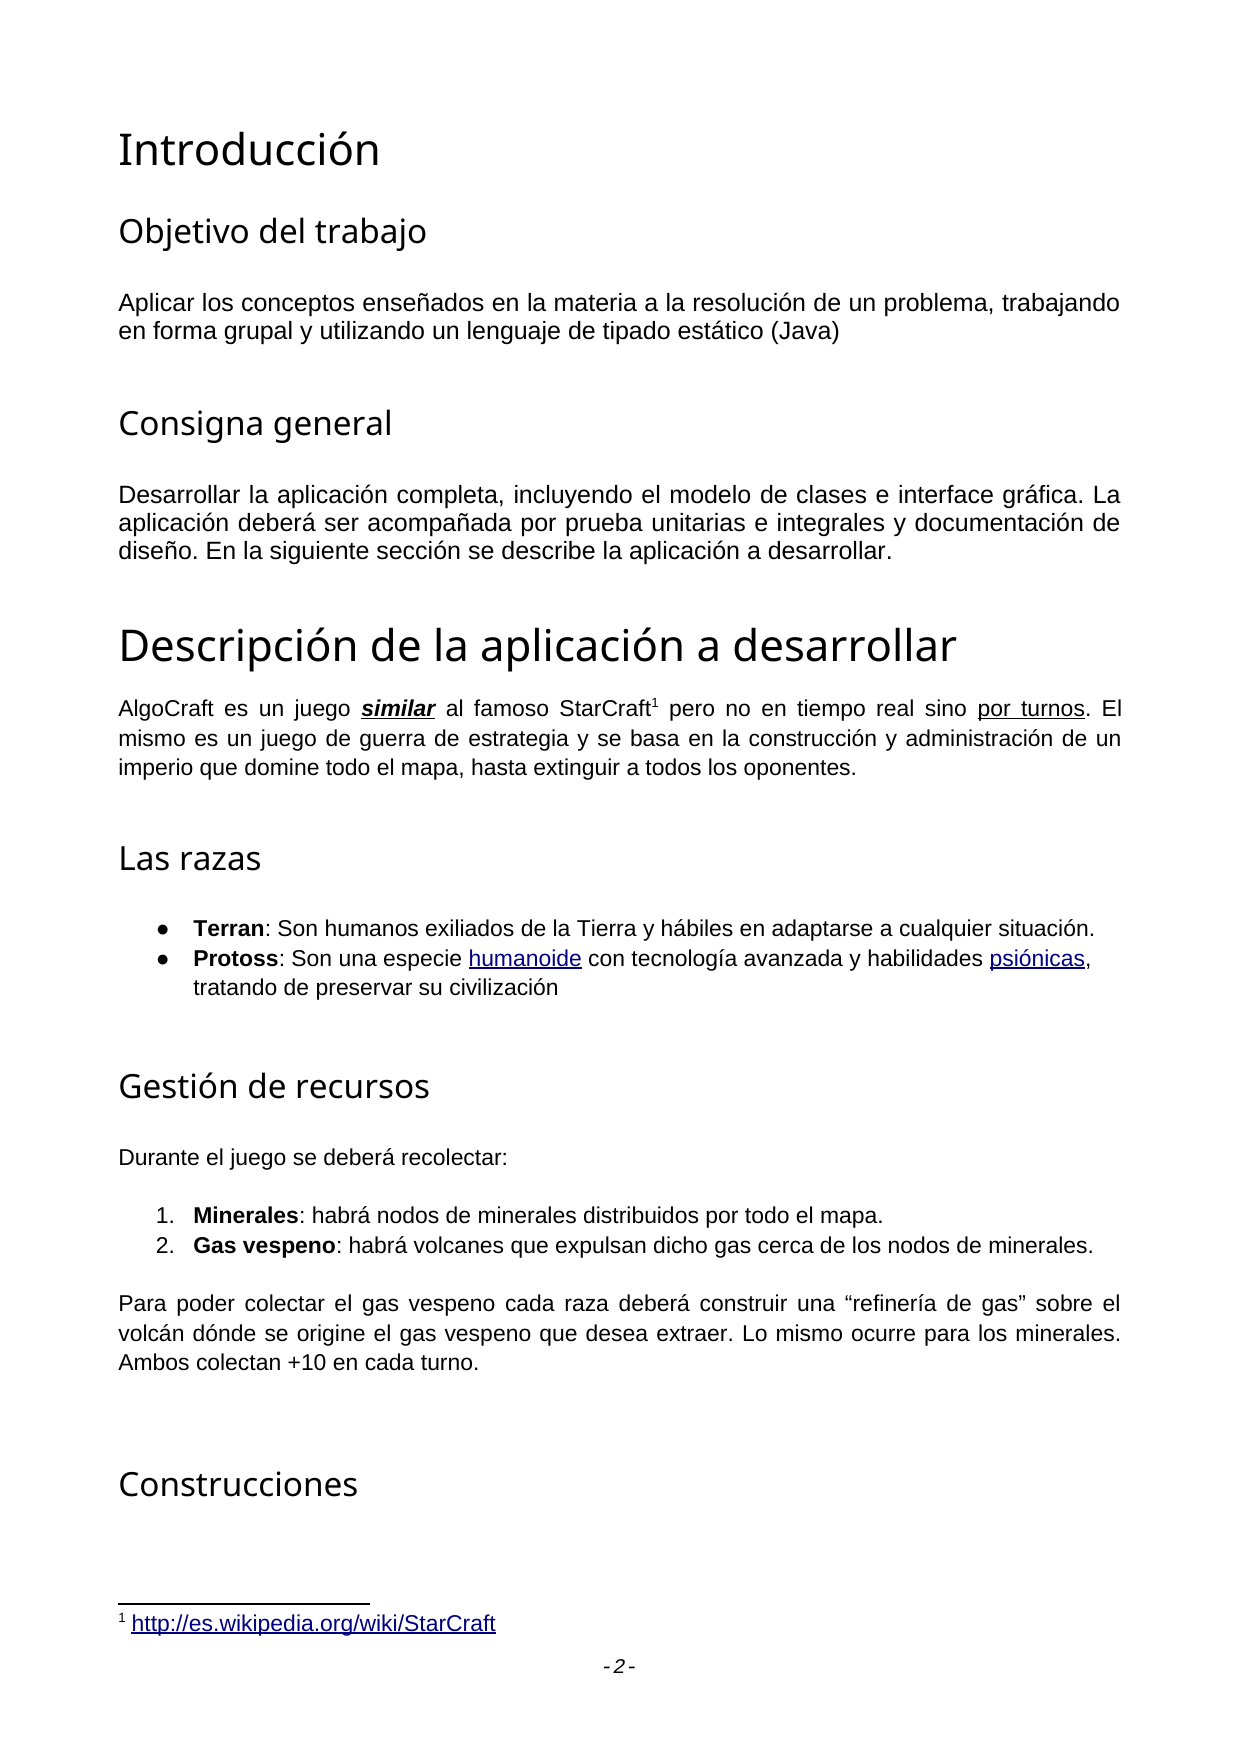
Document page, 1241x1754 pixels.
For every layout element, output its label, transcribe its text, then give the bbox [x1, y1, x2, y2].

list Minerales: habrá nodos de minerales distribuidos por todo el mapa. [156, 1203, 1122, 1229]
title Introducción [118, 118, 1122, 178]
text Durante el juego se deberá recolectar: [118, 1144, 1122, 1170]
text Aplicar los conceptos enseñados en la materia a la resolución de un problema, trabajando en forma grupal y utilizando un lenguaje de tipado estático (Java) [118, 289, 1122, 345]
subtitle Objetivo del trabajo [118, 207, 1122, 253]
text Para poder colectar el gas vespeno cada raza deberá construir una “refinería de gas” sobre el volcán dónde se origine el gas vespeno que desea extraer. Lo mismo ocurre para los minerales. Ambos colectan +10 en cada turno. [118, 1291, 1122, 1376]
list Terran: Son humanos exiliados de la Tierra y hábiles en adaptarse a cualquier situación. [156, 916, 1122, 941]
subtitle Las razas [118, 834, 1122, 880]
text Gestión de recursos [118, 1063, 1122, 1108]
title Descripción de la aplicación a desarrollar [118, 615, 1122, 674]
list Protoss: Son una especie humanoide con tecnología avanzada y habilidades psiónicas, tratando de preservar su civilización [156, 945, 1122, 1000]
text AlgoCraft es un juego similar al famoso StarCraft pero no en tiempo real sino por turnos. El mismo es un juego de guerra de estrategia y se basa en la construcción y administración de un imperio que domine todo el mapa, hasta extinguir a todos los oponentes. [118, 696, 1122, 780]
subtitle Consigna general [118, 400, 1122, 445]
text Construcciones [118, 1461, 1122, 1506]
text Desarrollar la aplicación completa, incluyendo el modelo de clases e interface gráfica. La aplicación deberá ser acompañada por prueba unitarias e integrales y documentación de diseño. En la siguiente sección se describe la aplicación a desarrollar. [118, 481, 1122, 565]
list Gas vespeno: habrá volcanes que expulsan dicho gas cerca de los nodos de minerales. [156, 1232, 1122, 1258]
text http://es.wikipedia.org/wiki/StarCraft [118, 1610, 1122, 1636]
